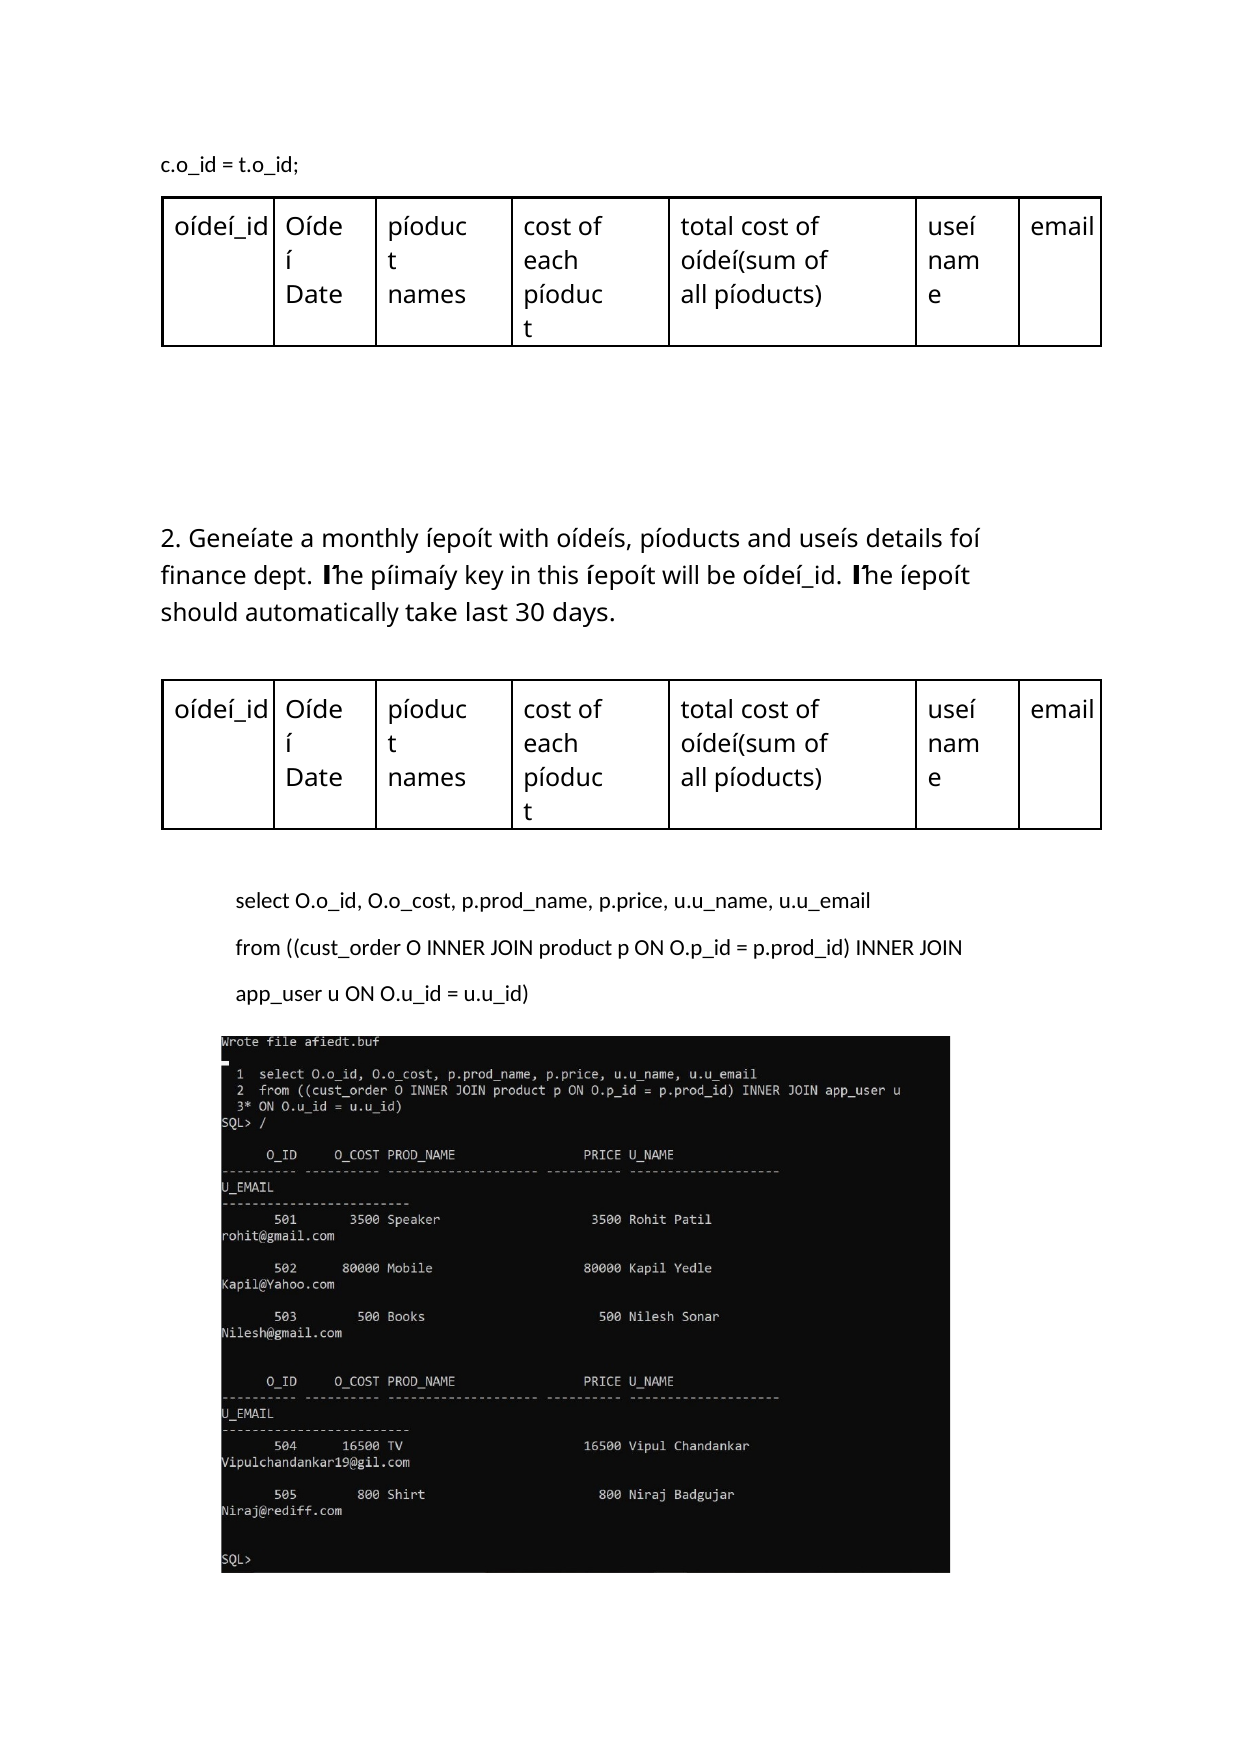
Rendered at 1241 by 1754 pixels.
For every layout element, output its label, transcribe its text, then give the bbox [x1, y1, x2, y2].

table_header total cost of oídeí(sum of all píoducts) [670, 681, 915, 828]
table_header useí name [917, 681, 1018, 828]
table_header oídeí_id [164, 681, 273, 828]
table_header oídeí_id [164, 199, 273, 345]
table_header cost of each píoduct [513, 199, 668, 345]
table_header píoduct names [377, 681, 511, 828]
text c.o_id = t.o_id; [160, 150, 366, 178]
table_header Oídeí Date [275, 199, 375, 345]
table_header email [1020, 681, 1100, 828]
table_header píoduct names [377, 199, 511, 345]
table_header Oídeí Date [275, 681, 375, 828]
table_header cost of each píoduct [513, 681, 668, 828]
table_header useí name [917, 199, 1018, 345]
text 2. Geneíate a monthly íepoít with oídeís, píoducts and useís details foí finance dept. ľhe píimaíy key in this íepoít will be oídeí_id. ľhe íepoít should automatically take last 30 days. [160, 521, 994, 628]
table_header email [1020, 199, 1100, 345]
text from ((cust_order O INNER JOIN product p ON O.p_id = p.prod_id) INNER JOIN app_user u ON O.u_id = u.u_id) [235, 933, 983, 1007]
table_header total cost of oídeí(sum of all píoducts) [670, 199, 915, 345]
text select O.o_id, O.o_cost, p.prod_name, p.price, u.u_name, u.u_email [235, 886, 1090, 914]
picture [221, 1036, 951, 1573]
